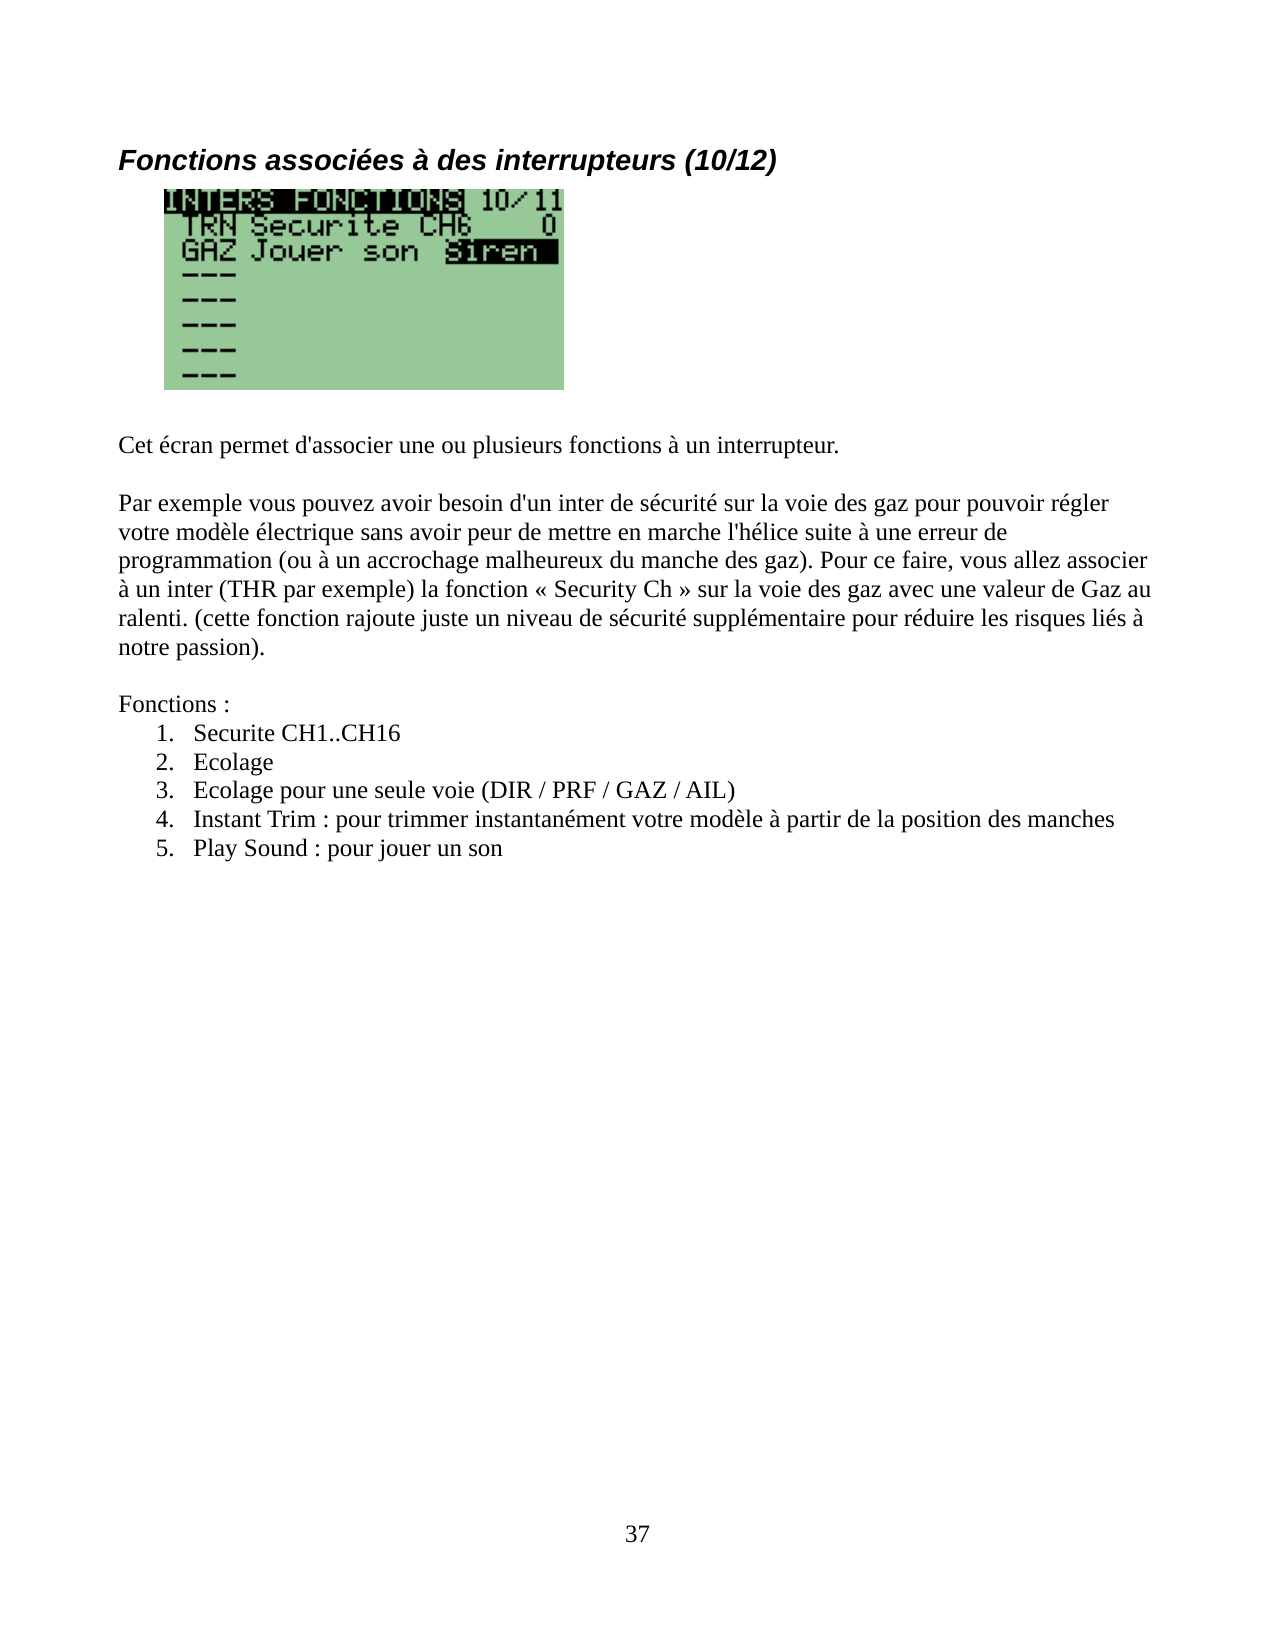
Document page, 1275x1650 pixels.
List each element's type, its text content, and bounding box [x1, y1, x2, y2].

text Par exemple vous pouvez avoir besoin d'un inter de sécurité sur la voie des gaz pour pouvoir régler votre modèle électrique sans avoir peur de mettre en marche l'hélice suite à une erreur de programmation (ou à un accrochage malheureux du manche des gaz). Pour ce faire, vous allez associer à un inter (THR par exemple) la fonction « Security Ch » sur la voie des gaz avec une valeur de Gaz au ralenti. (cette fonction rajoute juste un niveau de sécurité supplémentaire pour réduire les risques liés à notre passion). [118, 488, 1157, 660]
text Cet écran permet d'associer une ou plusieurs fonctions à un interrupteur. [118, 430, 1157, 459]
text Fonctions : [118, 689, 1157, 718]
list Securite CH1..CH16 [156, 718, 1157, 747]
list Instant Trim : pour trimmer instantanément votre modèle à partir de la position des manches [156, 804, 1157, 833]
subtitle Fonctions associées à des interrupteurs (10/12) [118, 143, 1157, 177]
picture [164, 189, 564, 390]
list Ecolage [156, 747, 1157, 775]
list Ecolage pour une seule voie (DIR / PRF / GAZ / AIL) [156, 775, 1157, 804]
list Play Sound : pour jouer un son [156, 833, 1157, 862]
